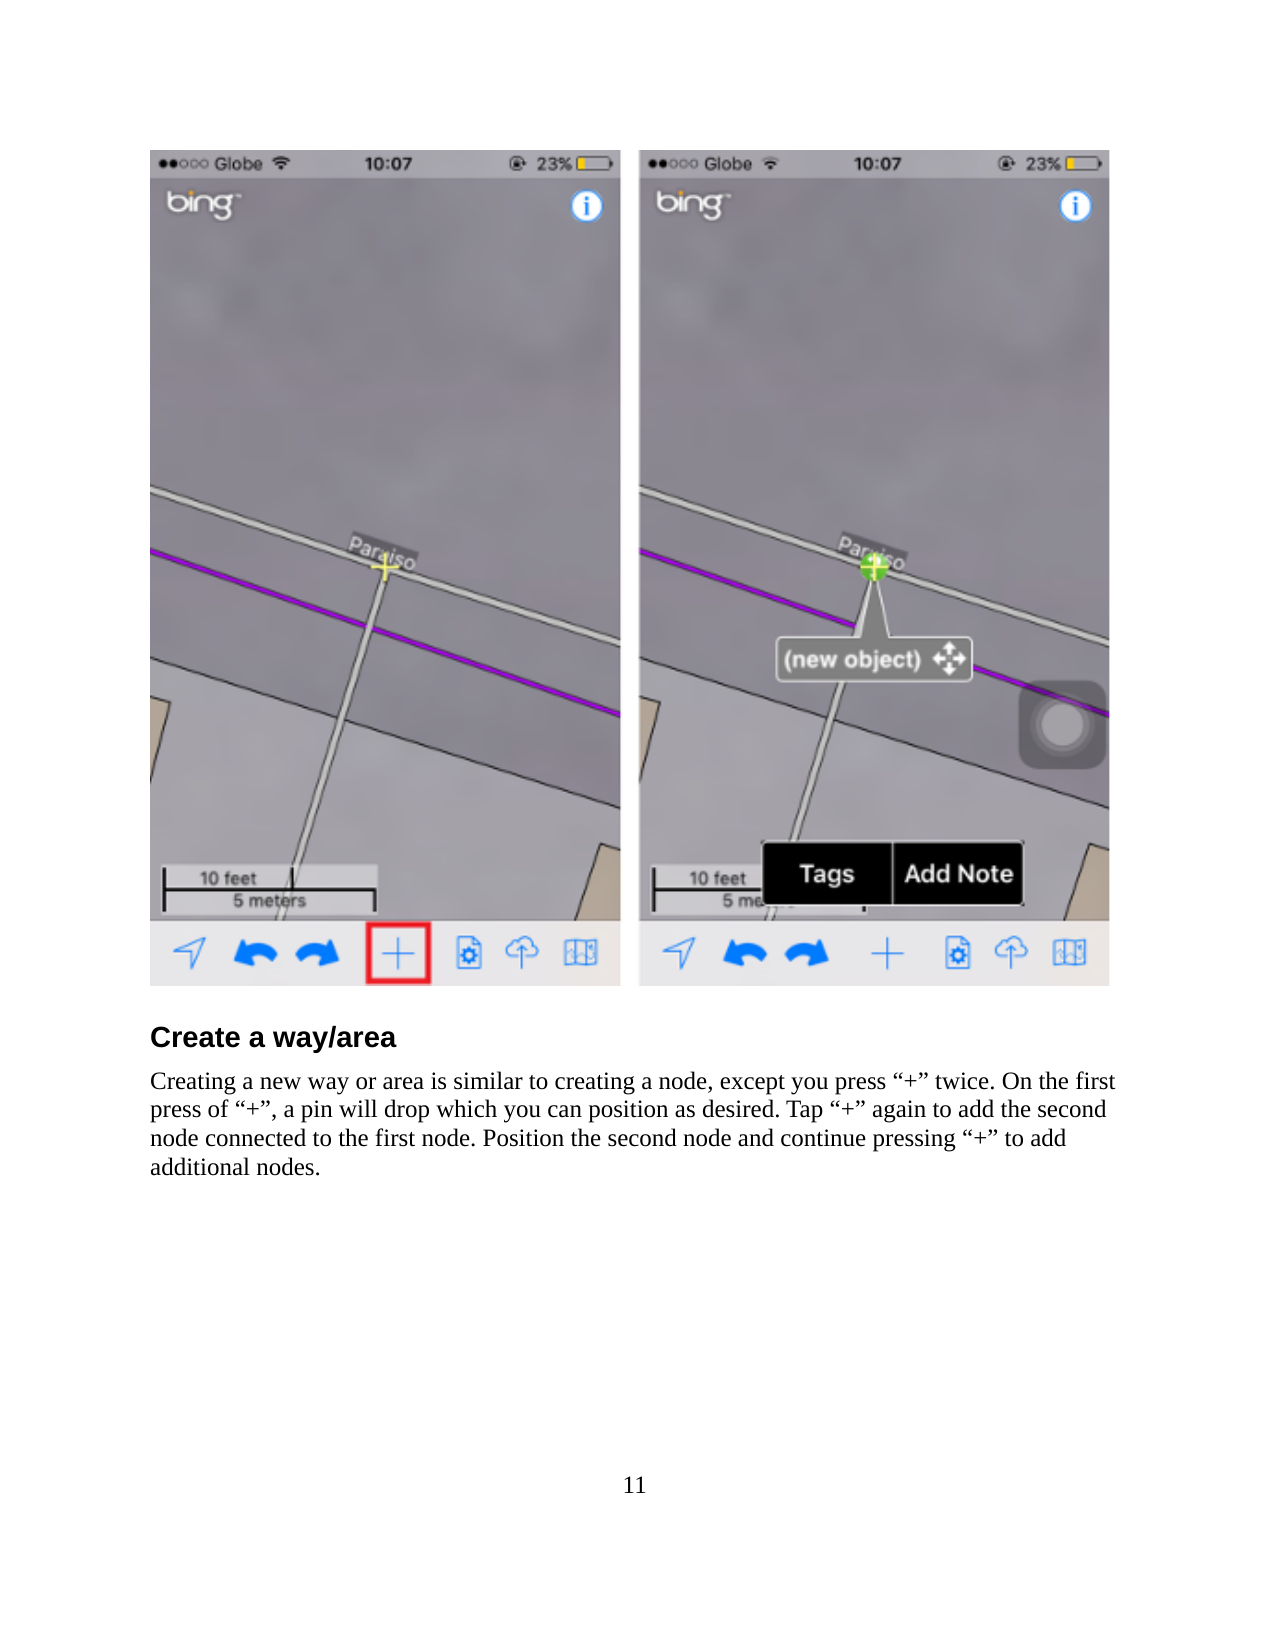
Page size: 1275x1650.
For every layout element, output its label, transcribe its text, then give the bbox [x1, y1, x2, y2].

picture [150, 150, 1110, 986]
subtitle Create a way/area [150, 1020, 1125, 1053]
text Creating a new way or area is similar to creating a node, except you press “+” twice. On the first press of “+”, a pin will drop which you can position as desired. Tap “+” again to add the second node connected to the first node. Position the second node and continue pressing “+” to add additional nodes. [150, 1066, 1125, 1181]
